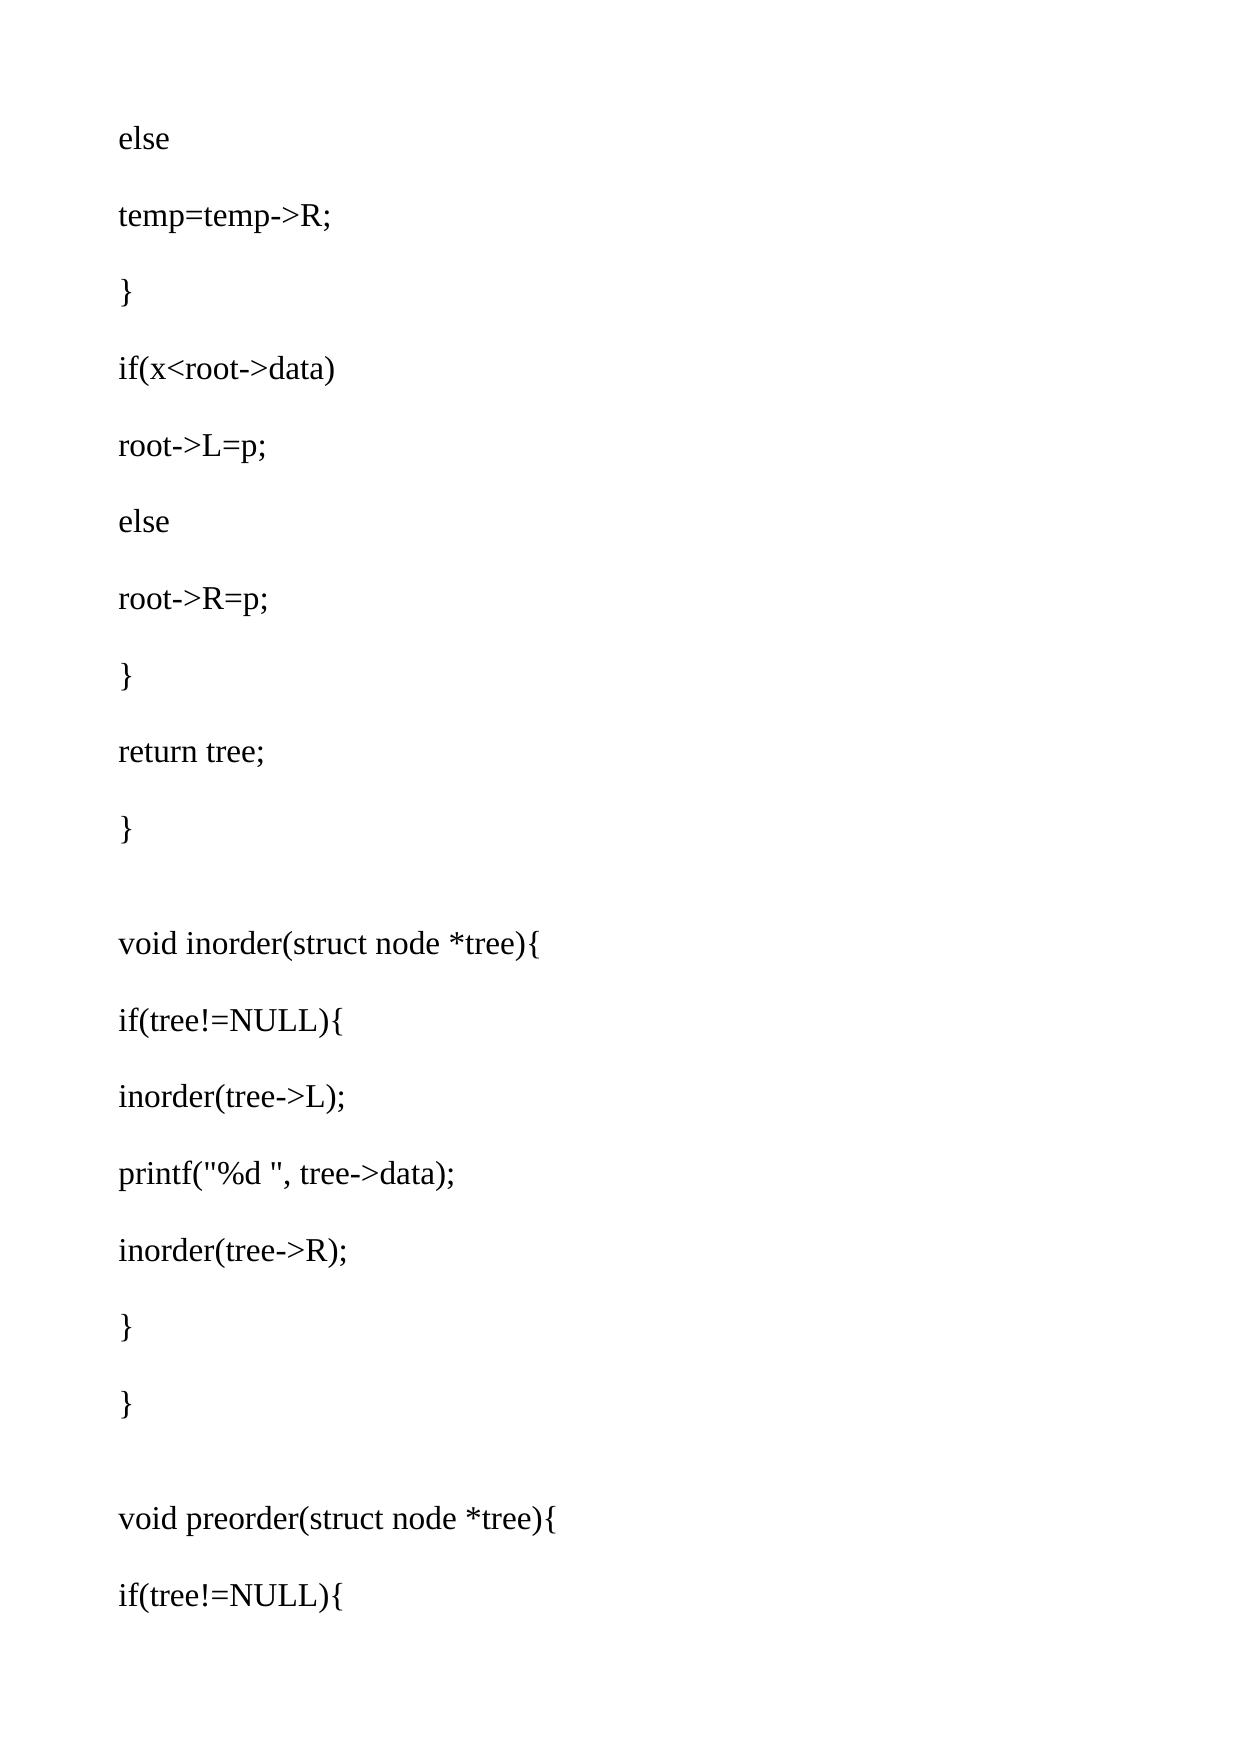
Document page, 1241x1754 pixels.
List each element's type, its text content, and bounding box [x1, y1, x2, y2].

text inorder(tree->L); [118, 1076, 1122, 1115]
text inorder(tree->R); [118, 1230, 1122, 1268]
text printf("%d ", tree->data); [118, 1153, 1122, 1191]
text if(tree!=NULL){ [118, 1575, 1122, 1613]
text temp=temp->R; [118, 195, 1122, 233]
text } [118, 808, 1122, 846]
text } [118, 655, 1122, 693]
text void preorder(struct node *tree){ [118, 1498, 1122, 1536]
text } [118, 271, 1122, 310]
text return tree; [118, 731, 1122, 770]
text if(tree!=NULL){ [118, 1000, 1122, 1038]
text root->L=p; [118, 425, 1122, 463]
text } [118, 1383, 1122, 1421]
text root->R=p; [118, 578, 1122, 616]
text else [118, 501, 1122, 540]
text void inorder(struct node *tree){ [118, 923, 1122, 961]
text else [118, 118, 1122, 156]
text } [118, 1306, 1122, 1345]
text if(x<root->data) [118, 348, 1122, 386]
